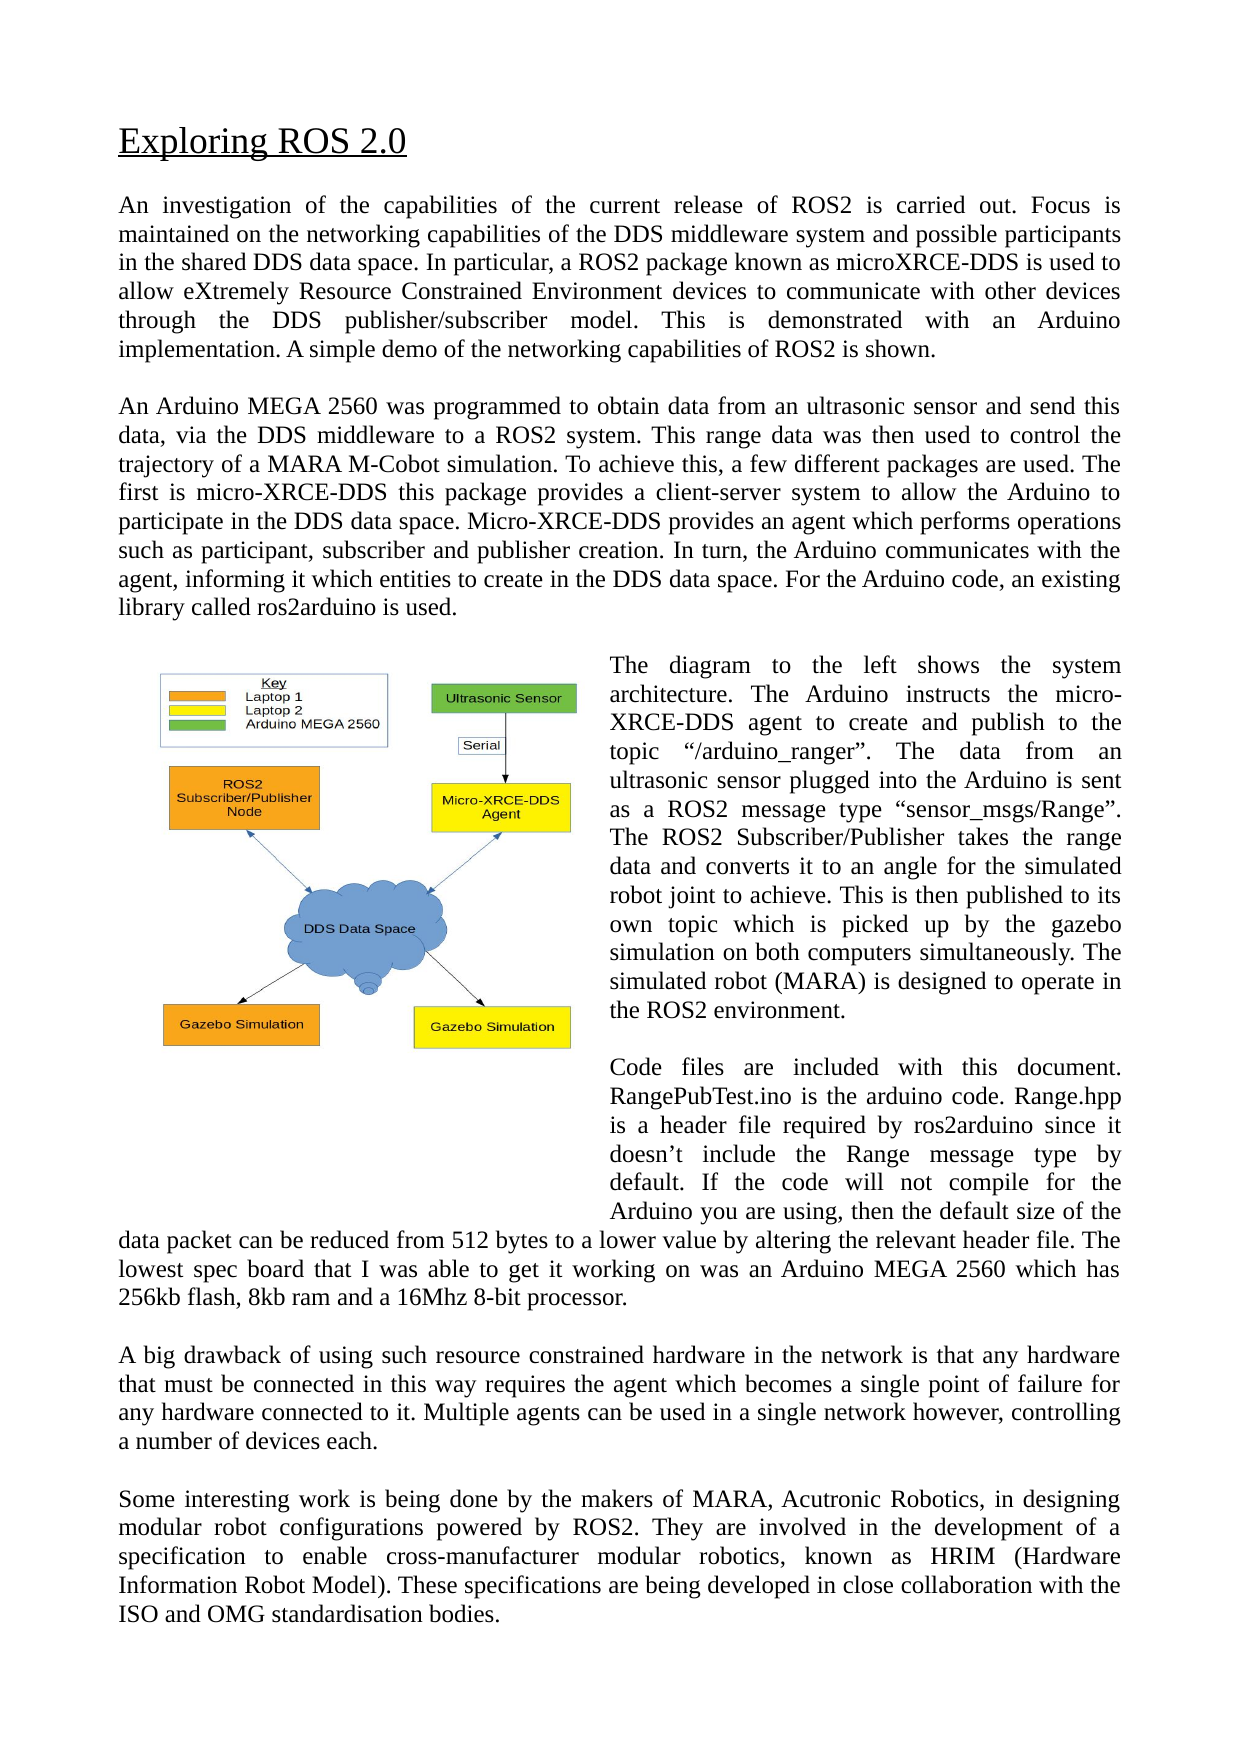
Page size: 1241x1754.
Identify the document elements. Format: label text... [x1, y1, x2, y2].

picture [122, 640, 610, 1208]
text An investigation of the capabilities of the current release of ROS2 is carried out. Focus is maintained on the networking capabilities of the DDS middleware system and possible participants in the shared DDS data space. In particular, a ROS2 package known as microXRCE-DDS is used to allow eXtremely Resource Constrained Environment devices to communicate with other devices through the DDS publisher/subscriber model. This is demonstrated with an Arduino implementation. A simple demo of the networking capabilities of ROS2 is shown. [118, 190, 1122, 362]
text Exploring ROS 2.0 [118, 118, 1122, 161]
text A big drawback of using such resource constrained hardware in the network is that any hardware that must be connected in this way requires the agent which becomes a single point of failure for any hardware connected to it. Multiple agents can be used in a single network however, controlling a number of devices each. [118, 1340, 1122, 1455]
text Code files are included with this document. RangePubTest.ino is the arduino code. Range.hpp is a header file required by ros2arduino since it doesn’t include the Range message type by default. If the code will not compile for the Arduino you are using, then the default size of the data packet can be reduced from 512 bytes to a lower value by altering the relevant header file. The lowest spec board that I was able to get it working on was an Arduino MEGA 2560 which has 256kb flash, 8kb ram and a 16Mhz 8-bit processor. [118, 1052, 1122, 1311]
text Some interesting work is being done by the makers of MARA, Acutronic Robotics, in designing modular robot configurations powered by ROS2. They are involved in the development of a specification to enable cross-manufacturer modular robotics, known as HRIM (Hardware Information Robot Model). These specifications are being developed in close collaboration with the ISO and OMG standardisation bodies. [118, 1484, 1122, 1627]
text An Arduino MEGA 2560 was programmed to obtain data from an ultrasonic sensor and send this data, via the DDS middleware to a ROS2 system. This range data was then used to control the trajectory of a MARA M-Cobot simulation. To achieve this, a few different packages are used. The first is micro-XRCE-DDS this package provides a client-server system to allow the Arduino to participate in the DDS data space. Micro-XRCE-DDS provides an agent which performs operations such as participant, subscriber and publisher creation. In turn, the Arduino communicates with the agent, informing it which entities to create in the DDS data space. For the Arduino code, an existing library called ros2arduino is used. [118, 391, 1122, 621]
text The diagram to the left shows the system architecture. The Arduino instructs the micro-XRCE-DDS agent to create and publish to the topic “/arduino_ranger”. The data from an ultrasonic sensor plugged into the Arduino is sent as a ROS2 message type “sensor_msgs/Range”. The ROS2 Subscriber/Publisher takes the range data and converts it to an angle for the simulated robot joint to achieve. This is then published to its own topic which is picked up by the gazebo simulation on both computers simultaneously. The simulated robot (MARA) is designed to operate in the ROS2 environment. [610, 650, 1122, 1024]
